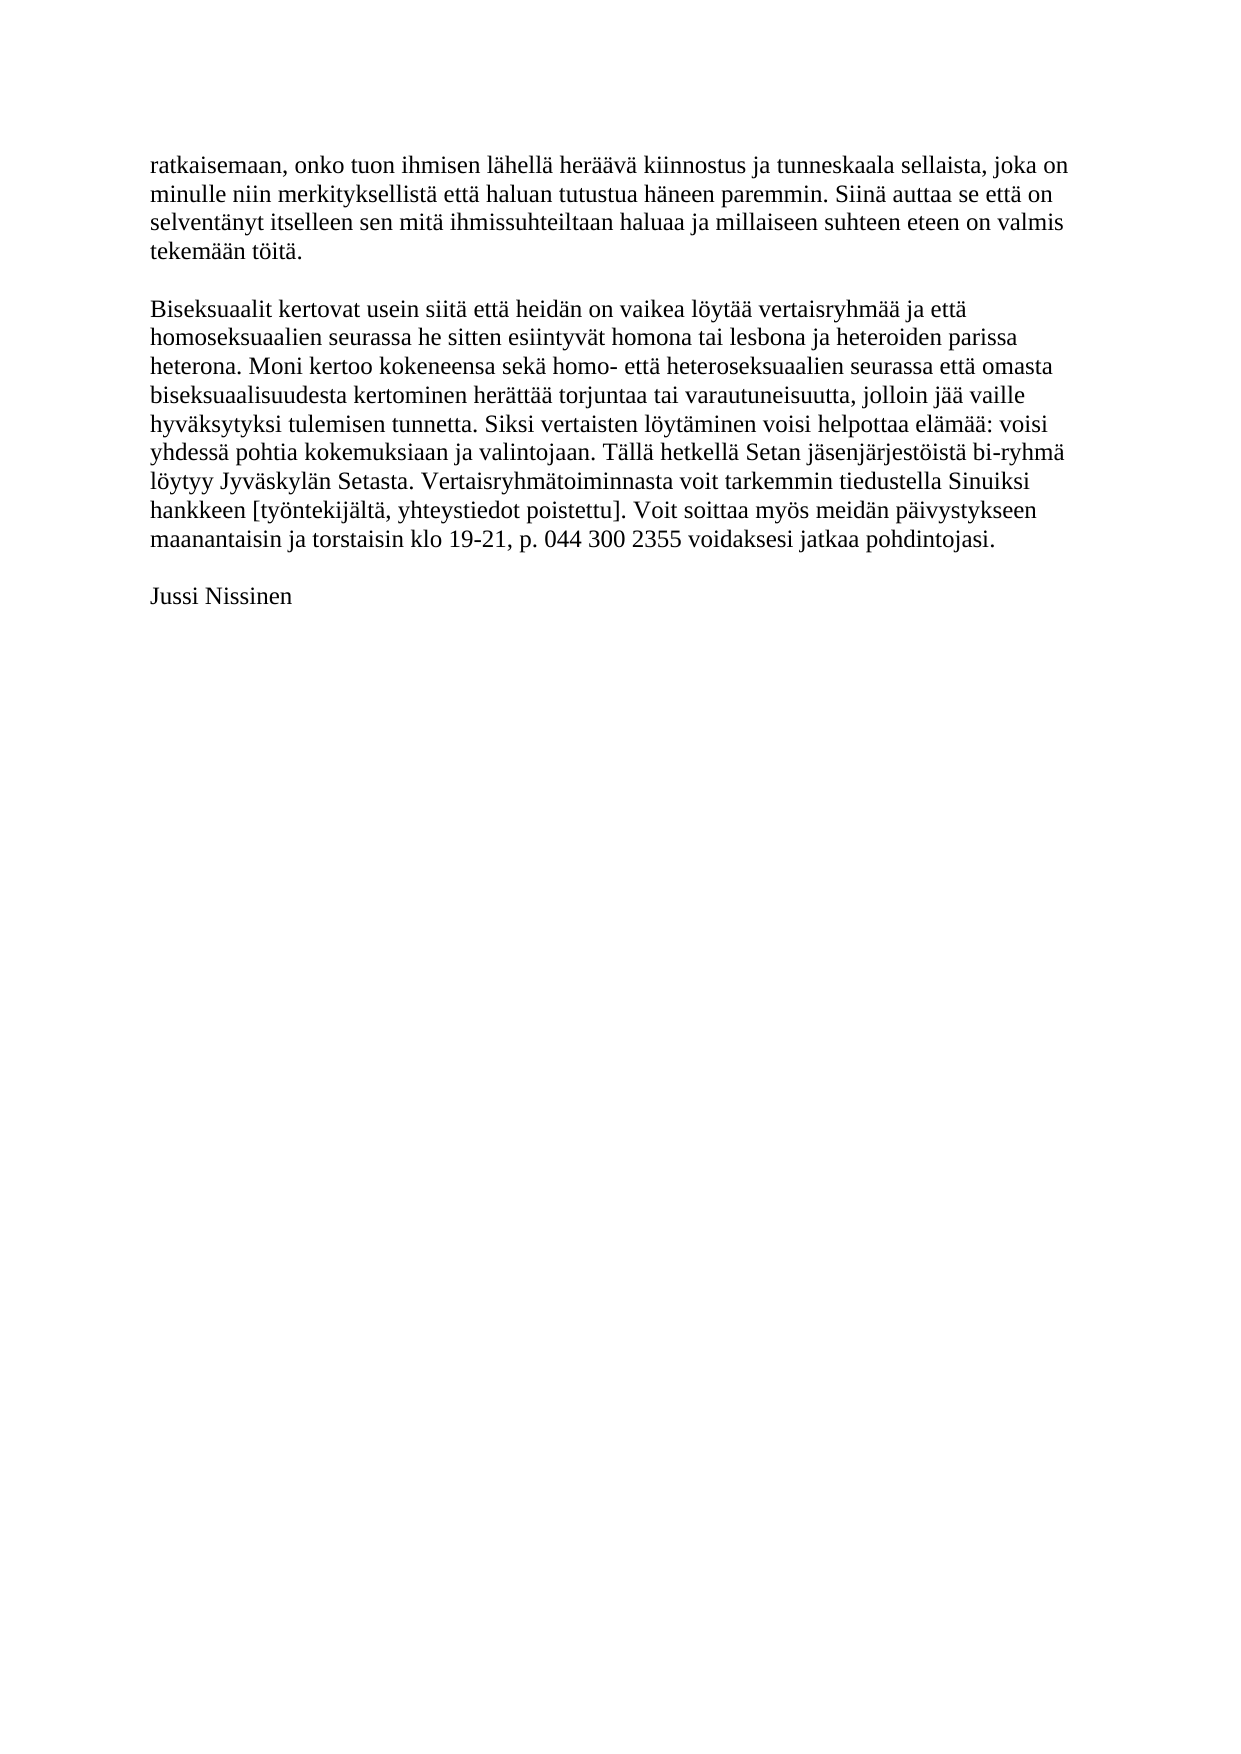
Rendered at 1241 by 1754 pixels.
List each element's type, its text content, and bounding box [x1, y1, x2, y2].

text ratkaisemaan, onko tuon ihmisen lähellä heräävä kiinnostus ja tunneskaala sellaista, joka on minulle niin merkityksellistä että haluan tutustua häneen paremmin. Siinä auttaa se että on selventänyt itselleen sen mitä ihmissuhteiltaan haluaa ja millaiseen suhteen eteen on valmis tekemään töitä. Biseksuaalit kertovat usein siitä että heidän on vaikea löytää vertaisryhmää ja että homoseksuaalien seurassa he sitten esiintyvät homona tai lesbona ja heteroiden parissa heterona. Moni kertoo kokeneensa sekä homo- että heteroseksuaalien seurassa että omasta biseksuaalisuudesta kertominen herättää torjuntaa tai varautuneisuutta, jolloin jää vaille hyväksytyksi tulemisen tunnetta. Siksi vertaisten löytäminen voisi helpottaa elämää: voisi yhdessä pohtia kokemuksiaan ja valintojaan. Tällä hetkellä Setan jäsenjärjestöistä bi-ryhmä löytyy Jyväskylän Setasta. Vertaisryhmätoiminnasta voit tarkemmin tiedustella Sinuiksi hankkeen [työntekijältä, yhteystiedot poistettu]. Voit soittaa myös meidän päivystykseen maanantaisin ja torstaisin klo 19-21, p. 044 300 2355 voidaksesi jatkaa pohdintojasi. Jussi Nissinen [150, 150, 1090, 610]
